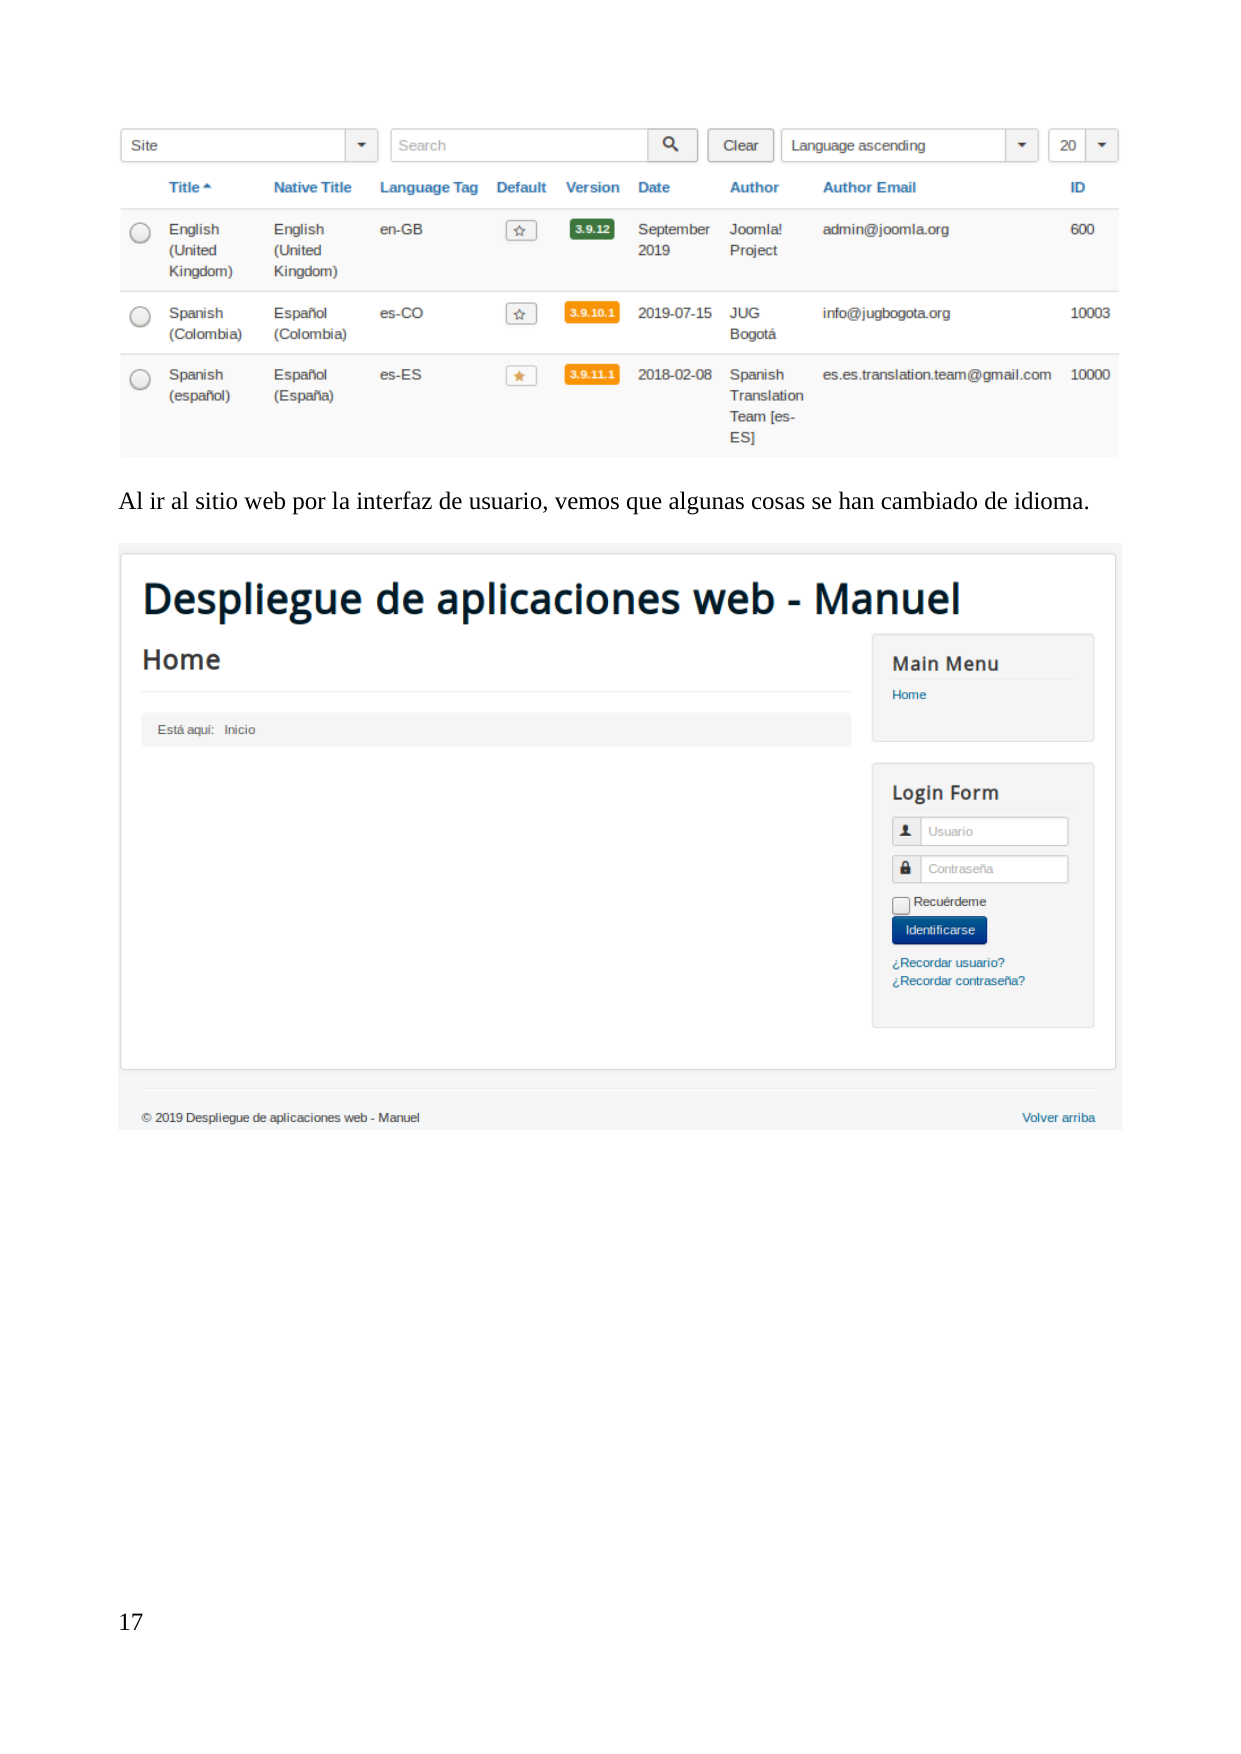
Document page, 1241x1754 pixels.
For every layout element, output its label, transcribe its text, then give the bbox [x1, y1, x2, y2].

picture [118, 118, 1123, 457]
picture [118, 543, 1123, 1130]
text Al ir al sitio web por la interfaz de usuario, vemos que algunas cosas se han cambiado de idioma. [118, 486, 1122, 514]
